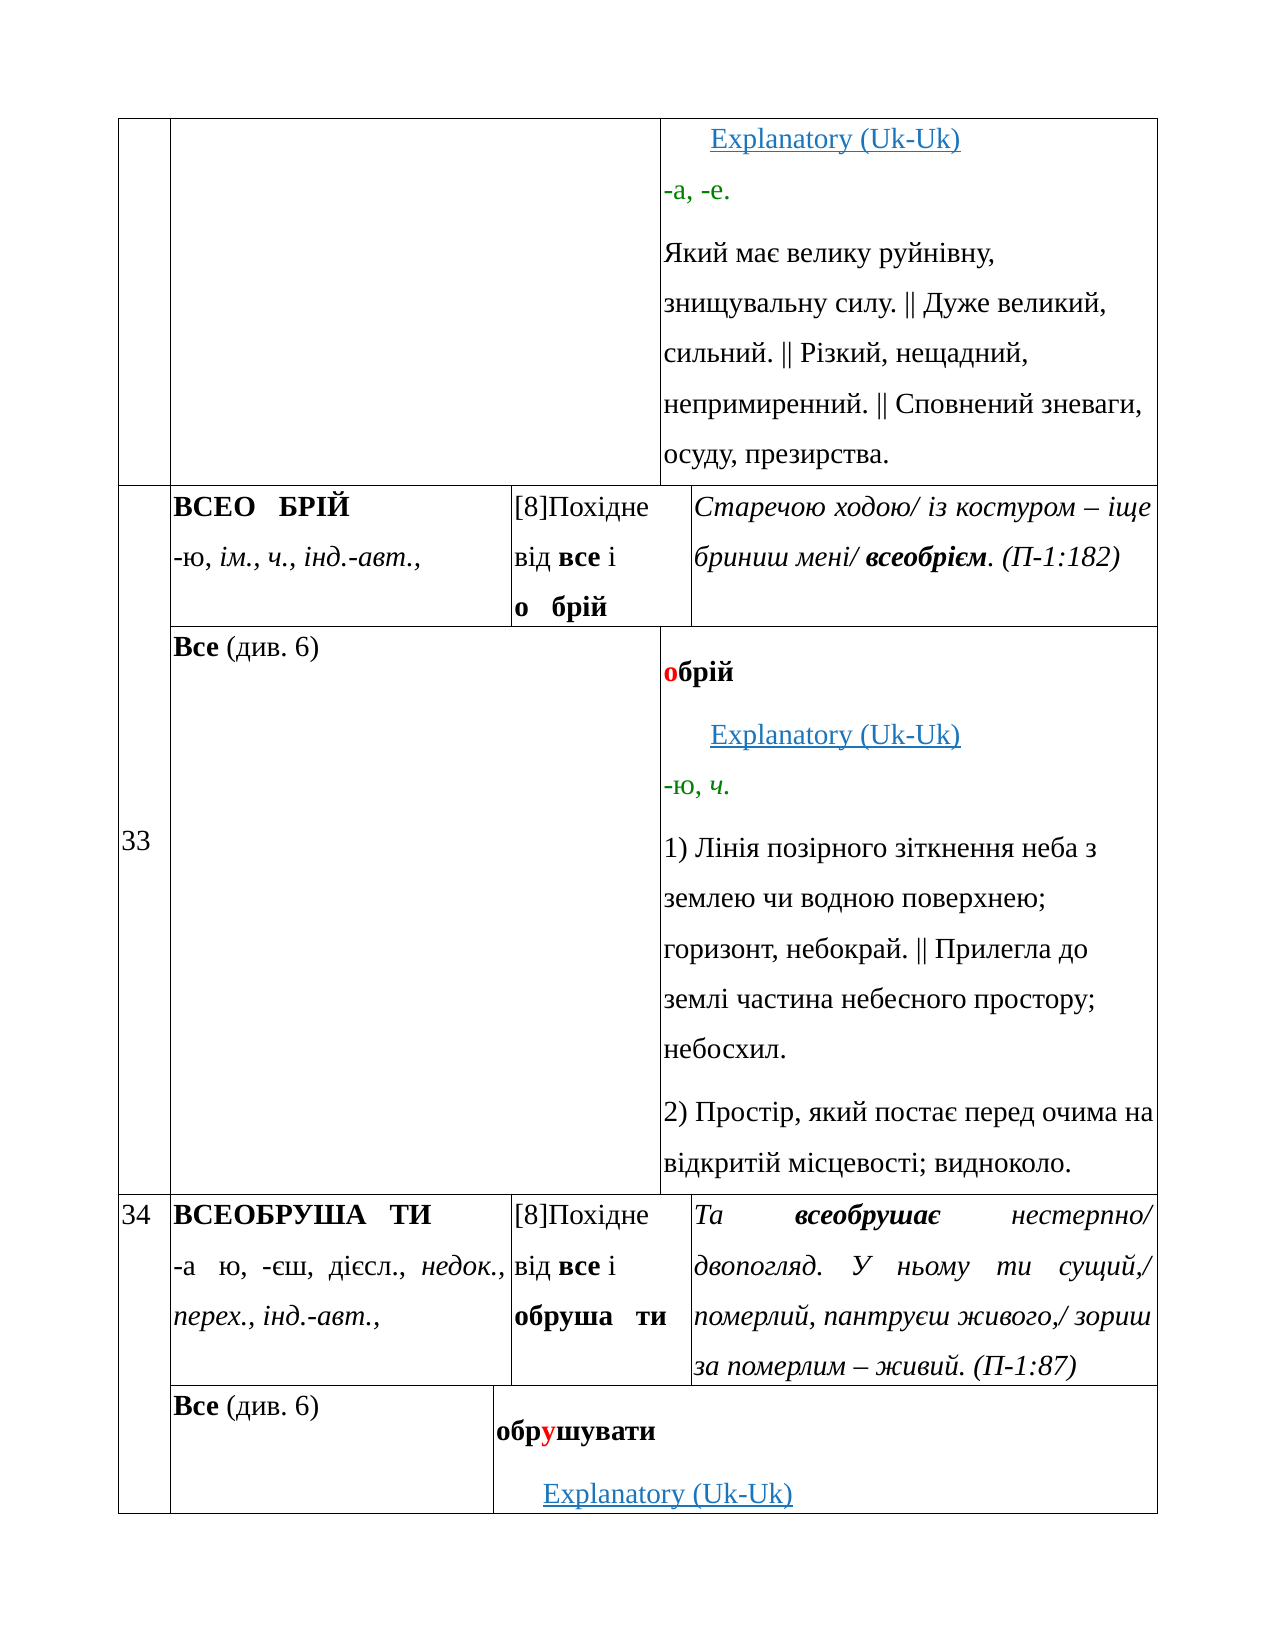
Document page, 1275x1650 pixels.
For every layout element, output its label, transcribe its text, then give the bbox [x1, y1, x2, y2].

table_cell [119, 119, 170, 485]
table_cell 34 [119, 1195, 170, 1513]
table_cell обрій Explanatory (Uk-Uk) -ю, ч. 1) Лінія позірного зіткнення неба з землею чи водною поверхнею; горизонт, небокрай. || Прилегла до землі частина небесного простору; небосхил. 2) Простір, який постає перед очима на відкритій місцевості; видноколо. [661, 627, 1157, 1194]
table_cell Explanatory (Uk-Uk) -а, -е. Який має велику руйнівну, знищувальну силу. || Дуже великий, сильний. || Різкий, нещадний, непримиренний. || Сповнений зневаги, осуду, презирства. [661, 119, 1157, 485]
table_cell ВсеобрушАти -аю, -єш, дієсл., недок., перех., інд.-авт., [171, 1195, 511, 1385]
table_cell обрушувати Explanatory (Uk-Uk) [494, 1386, 1157, 1513]
table_cell Старечою ходою/ із костуром – іще бриниш мені/ всеобрієм. (П-1:182) [692, 486, 1157, 626]
table_cell Все (див. 6) [171, 627, 660, 1194]
table_cell Все (див. 6) [171, 1386, 493, 1513]
table_cell Та всеобрушає нестерпно/ двопогляд. У ньому ти сущий,/ померлий, пантруєш живого,/ зориш за померлим – живий. (П-1:87) [692, 1195, 1157, 1385]
table_cell ВсеОбрій -ю, ім., ч., інд.-авт., [171, 486, 511, 626]
table_cell [171, 119, 660, 485]
table_cell [8]Похідне від все і обрій [512, 486, 691, 626]
table_cell 33 [119, 486, 170, 1194]
table_cell [8]Похідне від все і обрушати [512, 1195, 691, 1385]
